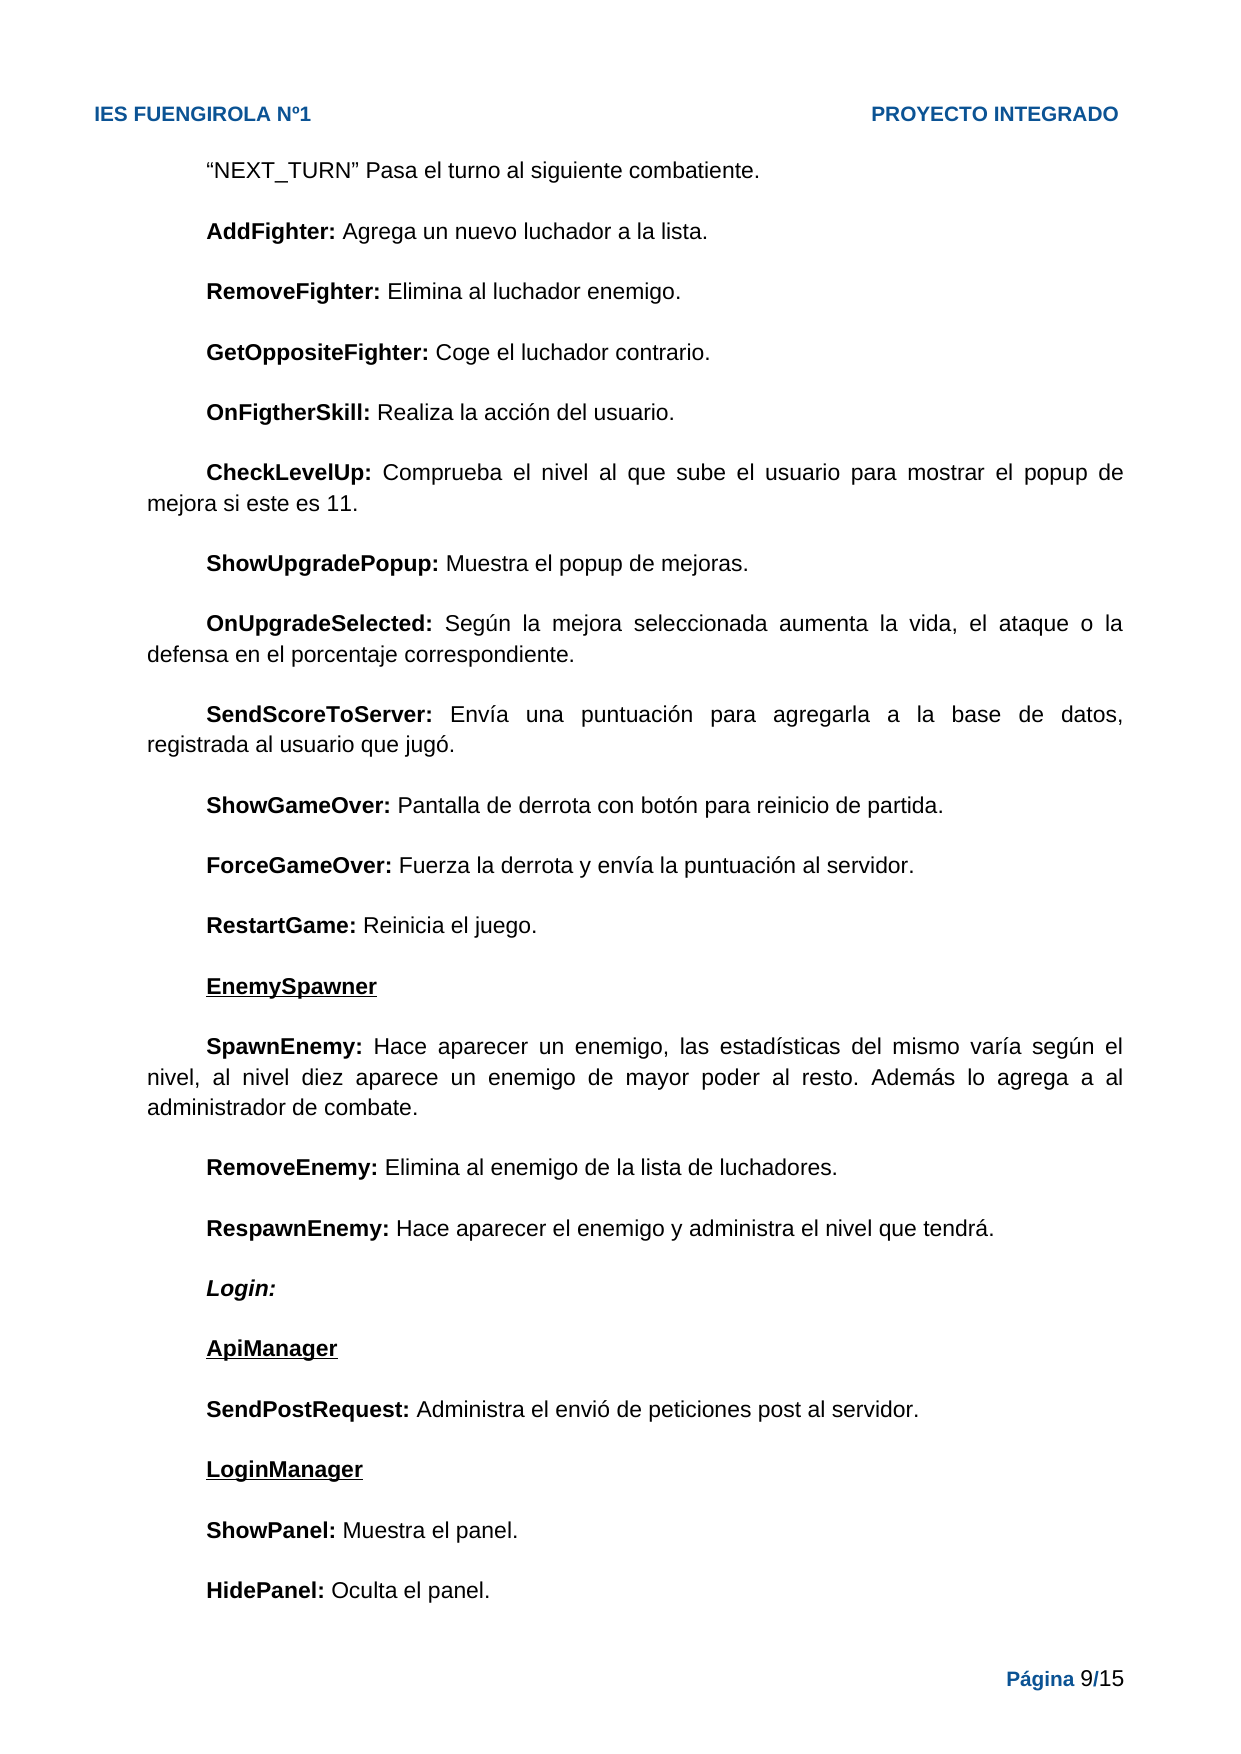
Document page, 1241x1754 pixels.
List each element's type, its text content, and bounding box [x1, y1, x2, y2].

text SendScoreToServer: Envía una puntuación para agregarla a la base de datos, registrada al usuario que jugó. [147, 701, 1124, 757]
text Login: [147, 1275, 1124, 1301]
text “NEXT_TURN” Pasa el turno al siguiente combatiente. [147, 157, 1124, 183]
text LoginManager [147, 1456, 1124, 1482]
text HidePanel: Oculta el panel. [147, 1577, 1124, 1603]
text GetOppositeFighter: Coge el luchador contrario. [147, 338, 1124, 365]
text ApiManager [147, 1335, 1124, 1362]
text ForceGameOver: Fuerza la derrota y envía la puntuación al servidor. [147, 852, 1124, 878]
text SendPostRequest: Administra el envió de peticiones post al servidor. [147, 1396, 1124, 1422]
text RespawnEnemy: Hace aparecer el enemigo y administra el nivel que tendrá. [147, 1214, 1124, 1241]
text RemoveEnemy: Elimina al enemigo de la lista de luchadores. [147, 1154, 1124, 1180]
text ShowGameOver: Pantalla de derrota con botón para reinicio de partida. [147, 792, 1124, 818]
text EnemySpawner [147, 973, 1124, 999]
text AddFighter: Agrega un nuevo luchador a la lista. [147, 218, 1124, 244]
text OnFigtherSkill: Realiza la acción del usuario. [147, 399, 1124, 425]
text OnUpgradeSelected: Según la mejora seleccionada aumenta la vida, el ataque o la defensa en el porcentaje correspondiente. [147, 610, 1124, 667]
text RemoveFighter: Elimina al luchador enemigo. [147, 278, 1124, 304]
text SpawnEnemy: Hace aparecer un enemigo, las estadísticas del mismo varía según el nivel, al nivel diez aparece un enemigo de mayor poder al resto. Además lo agrega a al administrador de combate. [147, 1033, 1124, 1120]
text ShowPanel: Muestra el panel. [147, 1517, 1124, 1543]
text CheckLevelUp: Comprueba el nivel al que sube el usuario para mostrar el popup de mejora si este es 11. [147, 459, 1124, 516]
text RestartGame: Reinicia el juego. [147, 912, 1124, 939]
text ShowUpgradePopup: Muestra el popup de mejoras. [147, 550, 1124, 576]
